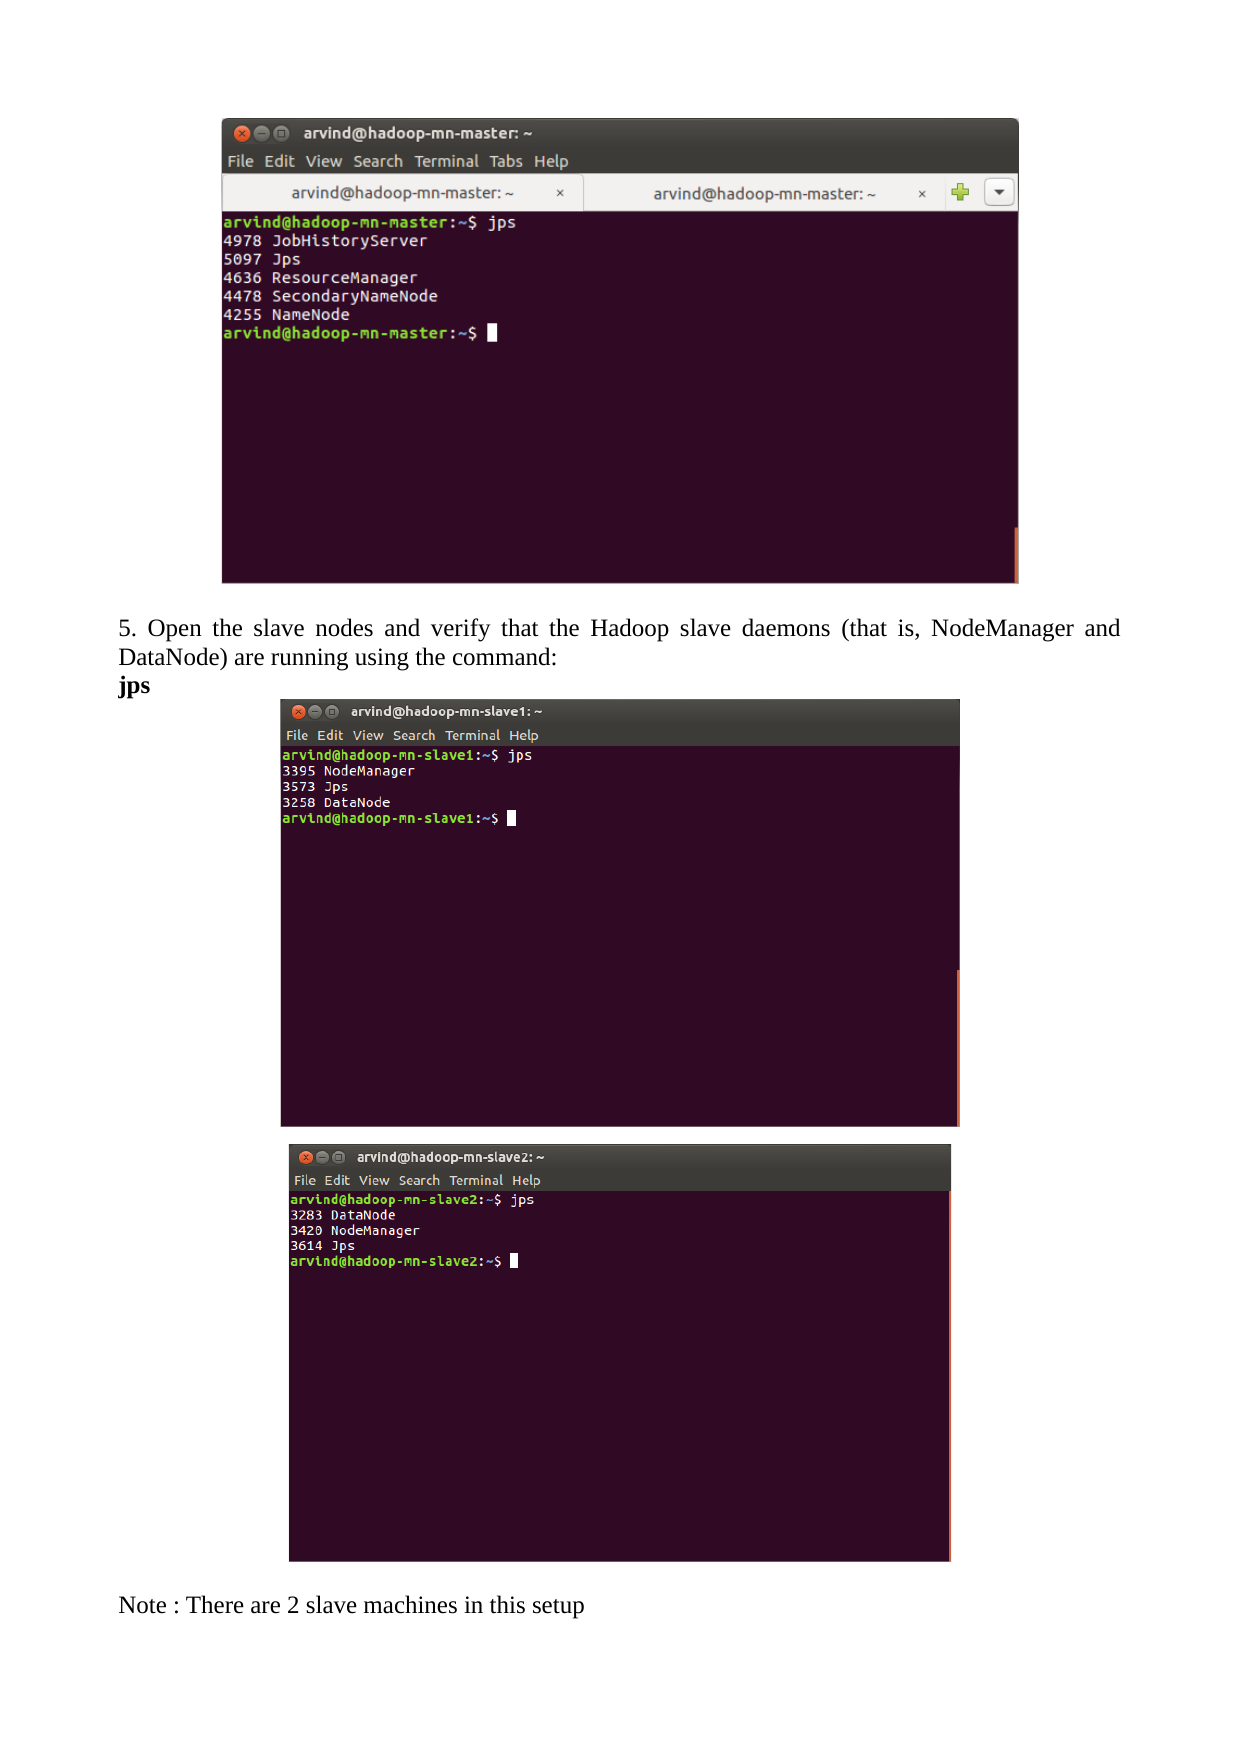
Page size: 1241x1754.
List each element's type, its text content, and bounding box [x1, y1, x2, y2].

picture [288, 1144, 952, 1562]
picture [280, 699, 960, 1127]
text 5. Open the slave nodes and verify that the Hadoop slave daemons (that is, NodeManager and DataNode) are running using the command: [118, 613, 1122, 670]
picture [221, 118, 1019, 584]
text jps [118, 670, 1122, 699]
text Note : There are 2 slave machines in this setup [118, 1590, 1122, 1619]
